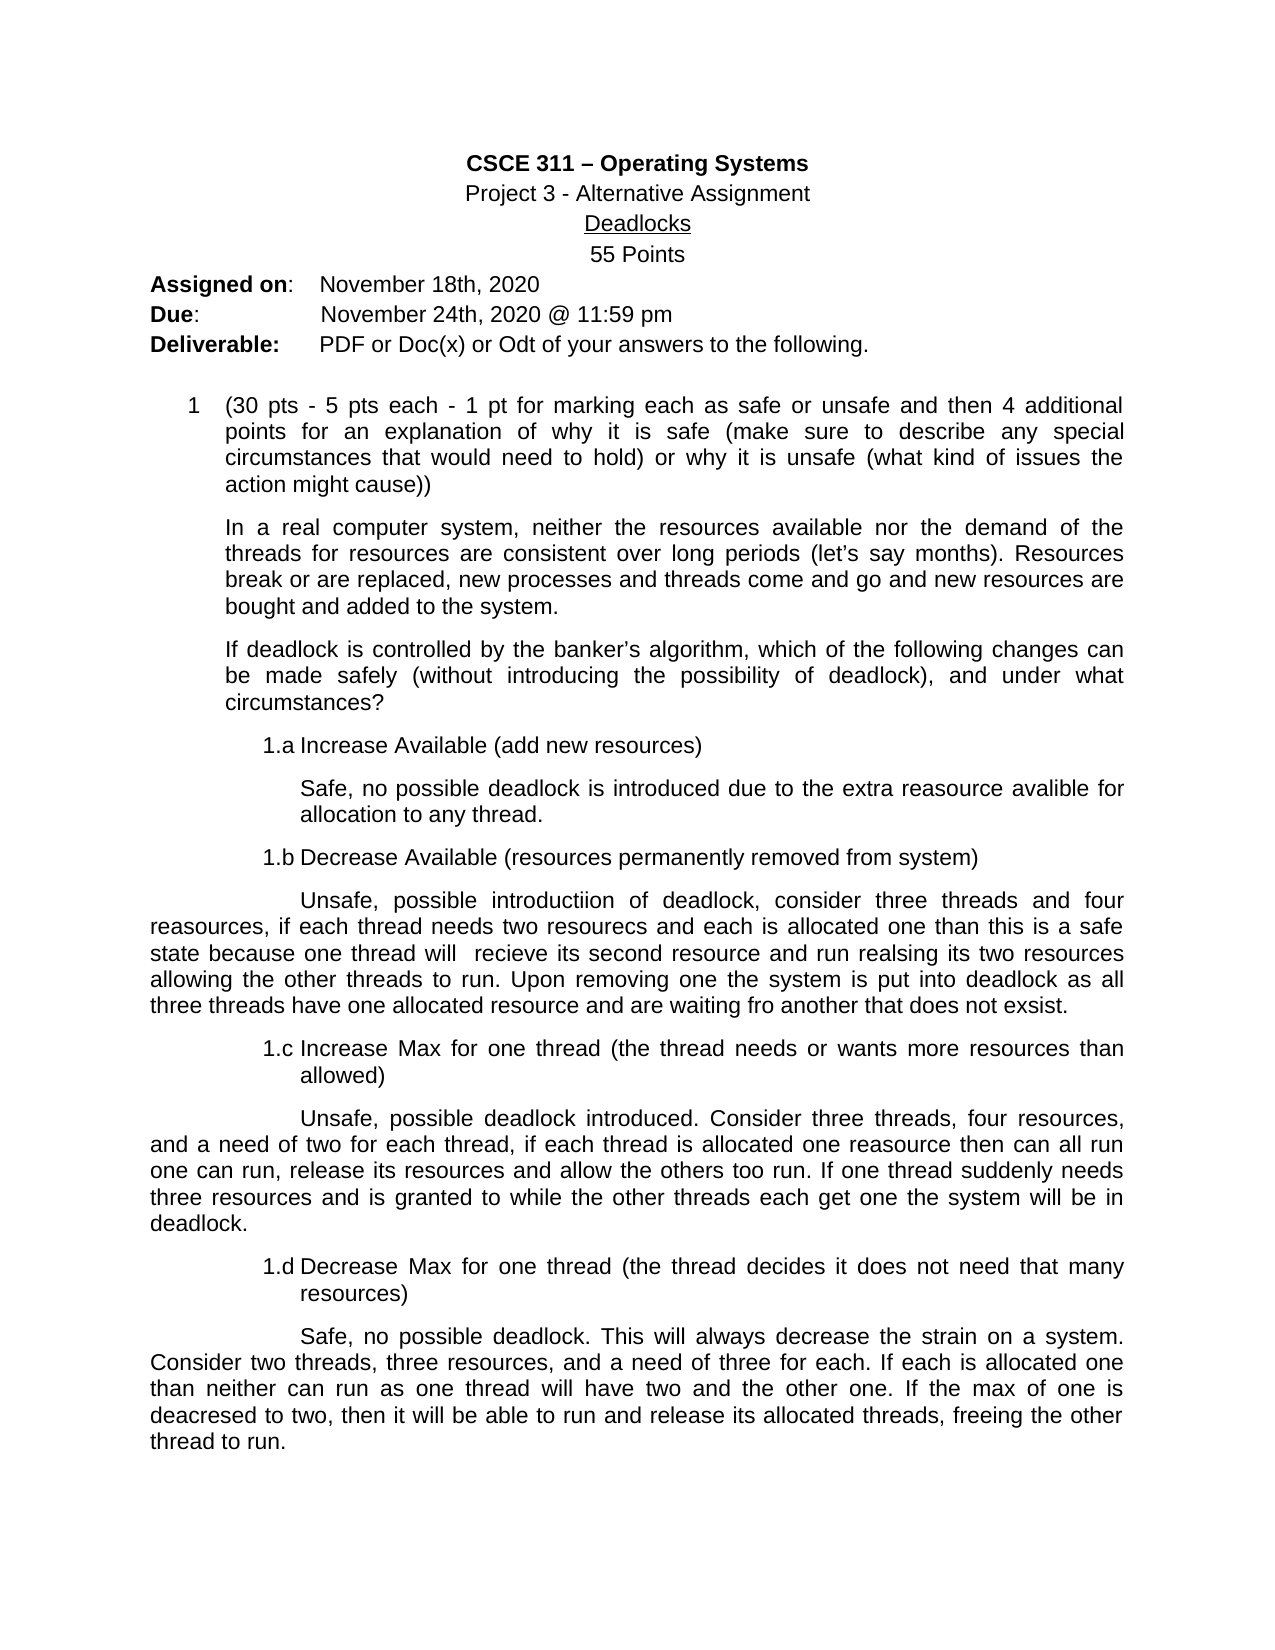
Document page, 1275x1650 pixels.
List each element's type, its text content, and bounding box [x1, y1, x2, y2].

text Project 3 - Alternative Assignment [150, 180, 1125, 207]
text If deadlock is controlled by the banker’s algorithm, which of the following changes can be made safely (without introducing the possibility of deadlock), and under what circumstances? [225, 636, 1125, 715]
text 55 Points [150, 241, 1125, 267]
text In a real computer system, neither the resources available nor the demand of the threads for resources are consistent over long periods (let’s say months). Resources break or are replaced, new processes and threads come and go and new resources are bought and added to the system. [225, 514, 1125, 619]
text CSCE 311 – Operating Systems [150, 150, 1125, 176]
text Due: November 24th, 2020 @ 11:59 pm [150, 301, 1125, 327]
text Safe, no possible deadlock is introduced due to the extra reasource avalible for allocation to any thread. [300, 774, 1125, 827]
text Safe, no possible deadlock. This will always decrease the strain on a system. Consider two threads, three resources, and a need of three for each. If each is allocated one than neither can run as one thread will have two and the other one. If the max of one is deacresed to two, then it will be able to run and release its allocated threads, freeing the other thread to run. [150, 1323, 1125, 1454]
list Decrease Available (resources permanently removed from system) [262, 844, 1125, 870]
text Deliverable: PDF or Doc(x) or Odt of your answers to the following. [150, 331, 1125, 358]
list (30 pts - 5 pts each - 1 pt for marking each as safe or unsafe and then 4 additional points for an explanation of why it is safe (make sure to describe any special circumstances that would need to hold) or why it is unsafe (what kind of issues the action might cause)) [187, 392, 1125, 497]
text Deadlocks [150, 210, 1125, 237]
text Unsafe, possible introductiion of deadlock, consider three threads and four reasources, if each thread needs two resourecs and each is allocated one than this is a safe state because one thread will recieve its second resource and run realsing its two resources allowing the other threads to run. Upon removing one the system is put into deadlock as all three threads have one allocated resource and are waiting fro another that does not exsist. [150, 887, 1125, 1019]
text Unsafe, possible deadlock introduced. Consider three threads, four resources, and a need of two for each thread, if each thread is allocated one reasource then can all run one can run, release its resources and allow the others too run. If one thread suddenly needs three resources and is granted to while the other threads each get one the system will be in deadlock. [150, 1105, 1125, 1237]
list Increase Max for one thread (the thread needs or wants more resources than allowed) [262, 1035, 1125, 1088]
list Decrease Max for one thread (the thread decides it does not need that many resources) [262, 1253, 1125, 1306]
text Assigned on: November 18th, 2020 [150, 271, 1125, 297]
list Increase Available (add new resources) [262, 732, 1125, 758]
